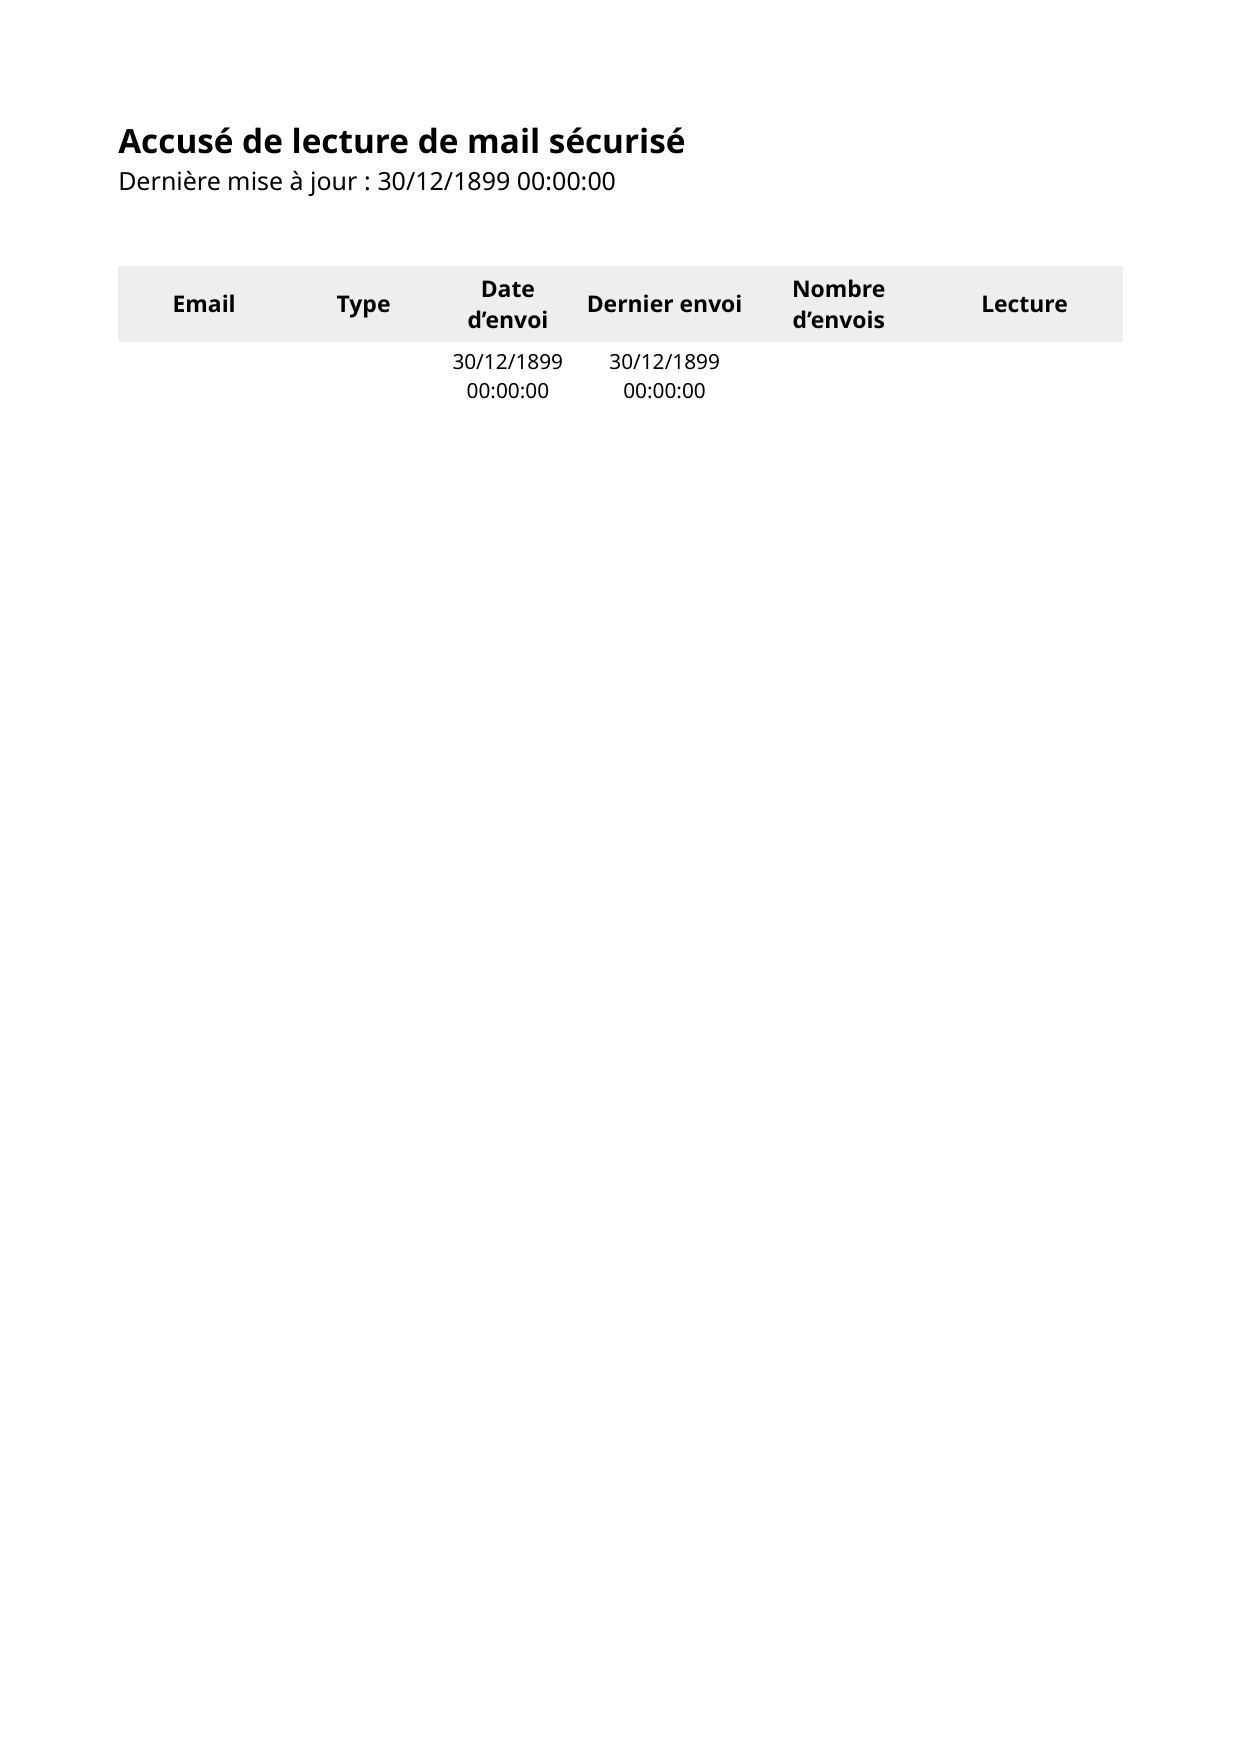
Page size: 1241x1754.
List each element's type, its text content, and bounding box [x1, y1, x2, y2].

table_header Dernier envoi [579, 267, 750, 341]
table_header Nombre d’envois [751, 267, 926, 341]
table_cell [291, 342, 436, 410]
table_cell 30/12/1899 00:00:00 [579, 342, 750, 410]
table_header Email [119, 267, 289, 341]
table_cell 30/12/1899 00:00:00 [437, 342, 578, 410]
text Dernière mise à jour : 30/12/1899 00:00:00 [118, 163, 1122, 198]
table_cell [927, 342, 1122, 410]
table_cell [751, 342, 926, 410]
table_header Date d’envoi [437, 267, 578, 341]
table_header Type [291, 267, 436, 341]
text Accusé de lecture de mail sécurisé [118, 118, 1122, 163]
table_cell [119, 342, 289, 410]
table_header Lecture [927, 267, 1122, 341]
